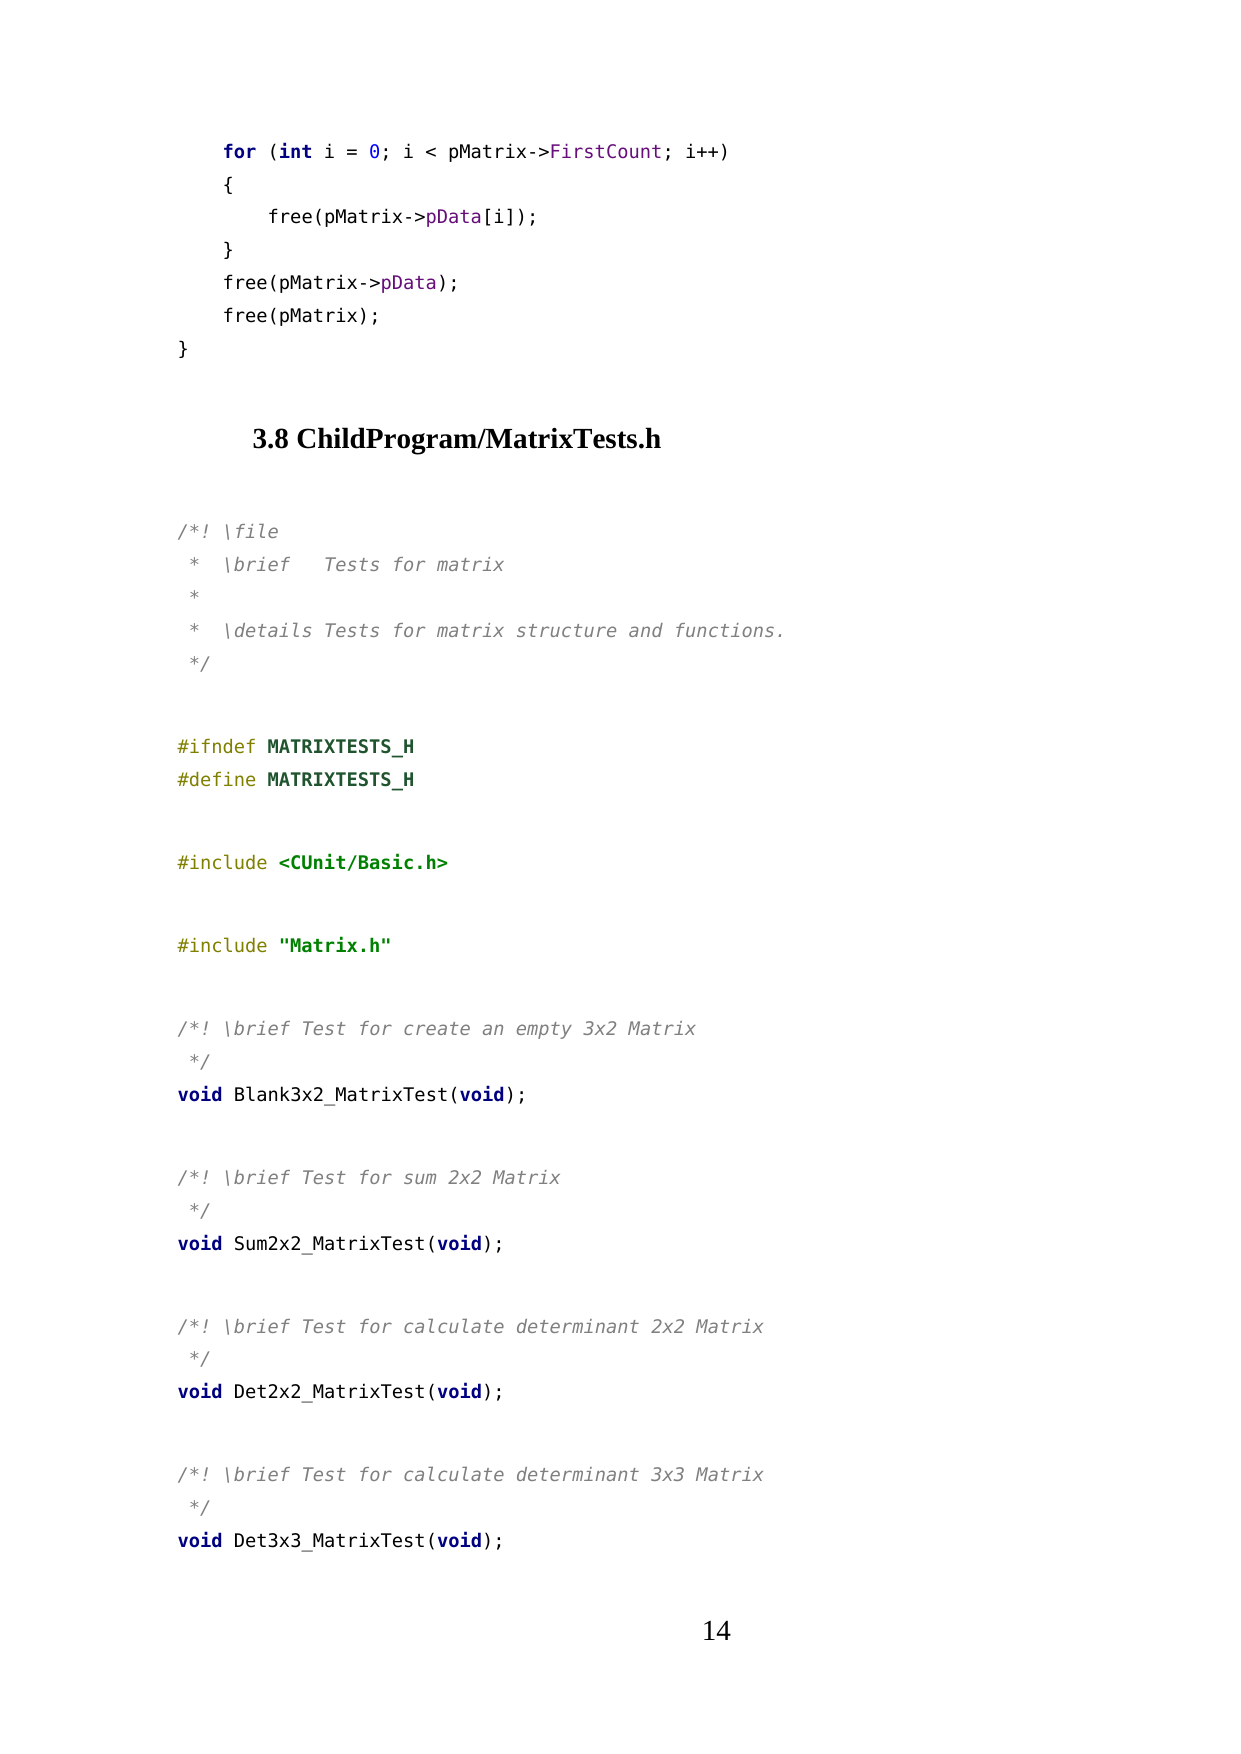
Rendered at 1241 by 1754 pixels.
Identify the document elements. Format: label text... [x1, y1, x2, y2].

text /*! \file * \brief Tests for matrix * * \details Tests for matrix structure and functions. */ #ifndef MATRIXTESTS_H #define MATRIXTESTS_H #include <CUnit/Basic.h> #include "Matrix.h" /*! \brief Test for create an empty 3x2 Matrix */ void Blank3x2_MatrixTest(void); /*! \brief Test for sum 2x2 Matrix */ void Sum2x2_MatrixTest(void); /*! \brief Test for calculate determinant 2x2 Matrix */ void Det2x2_MatrixTest(void); /*! \brief Test for calculate determinant 3x3 Matrix */ void Det3x3_MatrixTest(void); [177, 522, 1181, 1602]
text for (int i = 0; i < pMatrix->FirstCount; i++) { free(pMatrix->pData[i]); } free(pMatrix->pData); free(pMatrix); } [177, 141, 1181, 360]
subtitle ChildProgram/MatrixTests.h [177, 421, 1181, 454]
